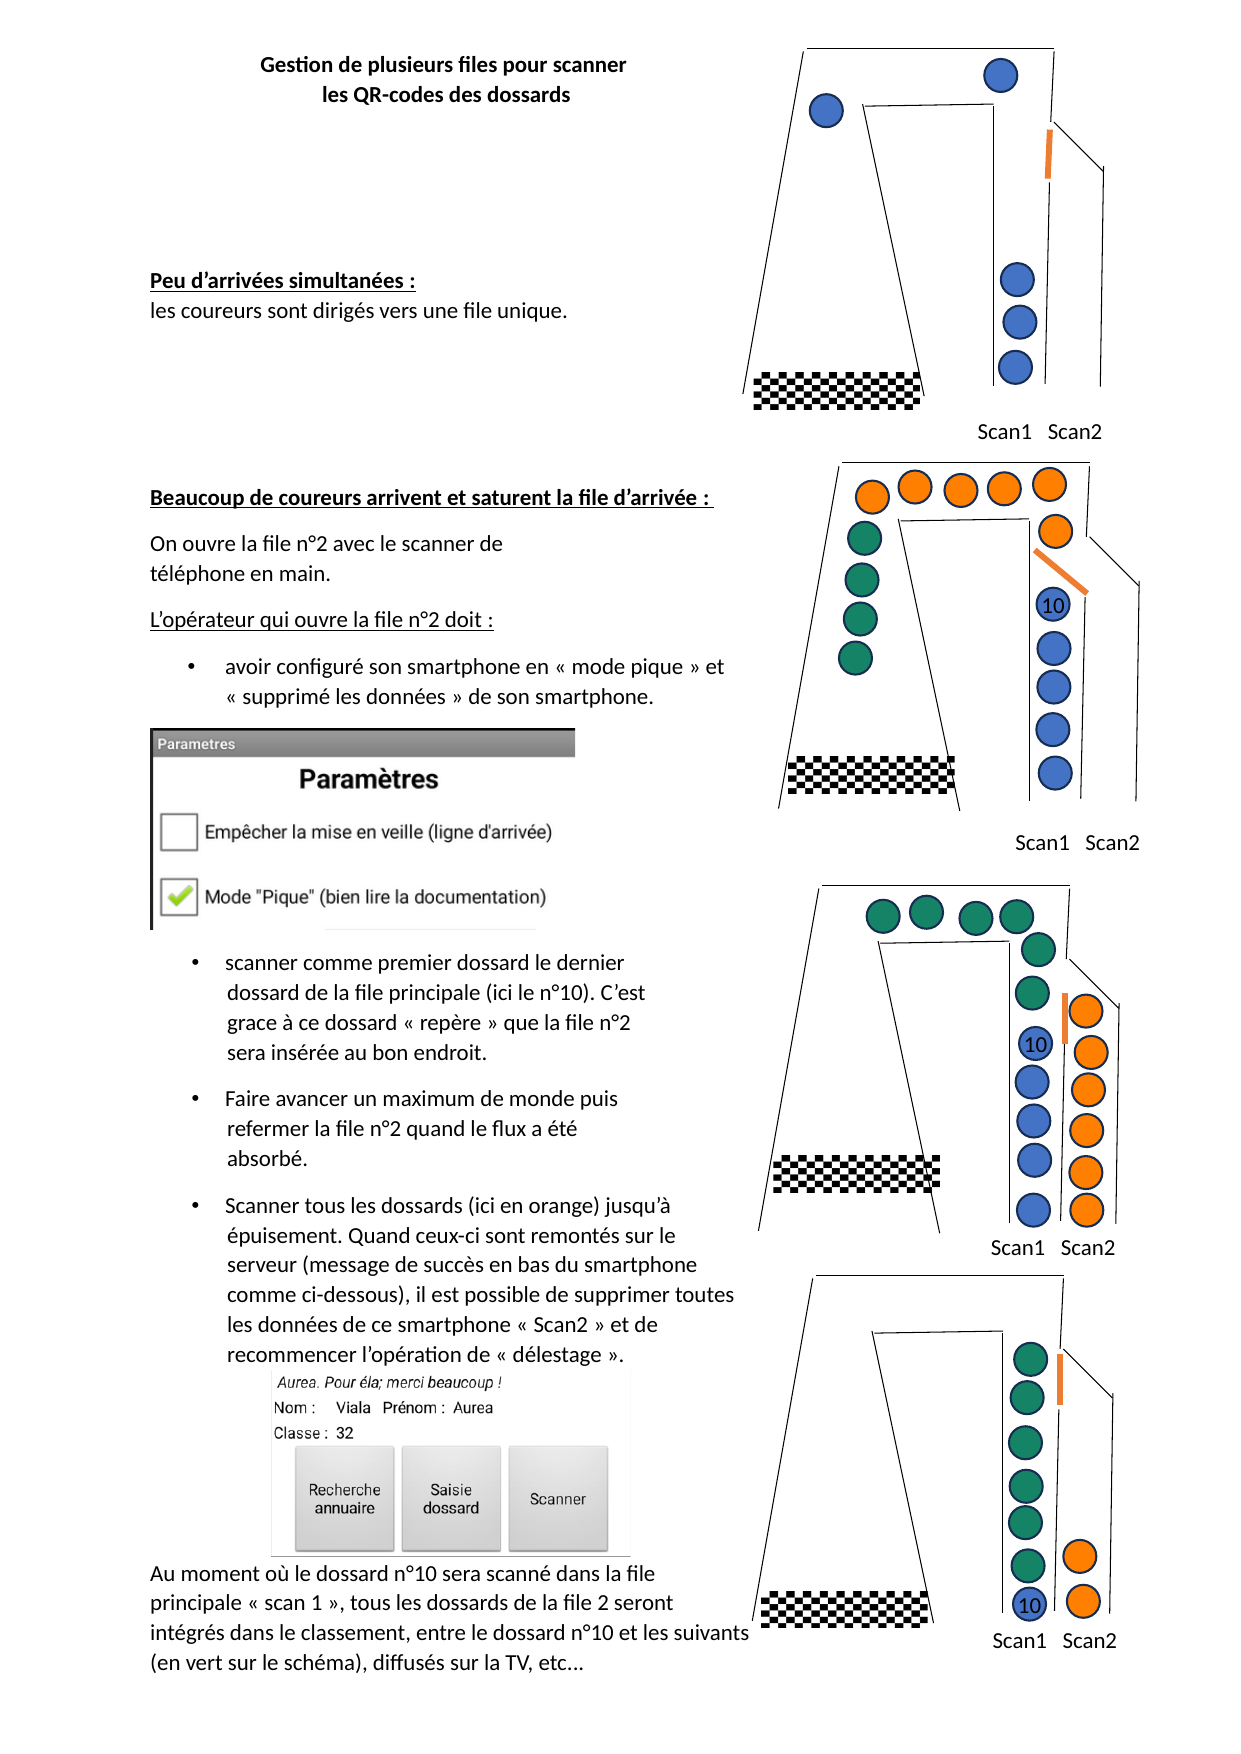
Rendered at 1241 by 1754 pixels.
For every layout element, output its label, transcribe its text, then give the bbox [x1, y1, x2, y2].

picture [788, 756, 955, 794]
picture [753, 372, 920, 410]
text [1047, 266, 1090, 324]
text Gestion de plusieurs files pour scanner les QR-codes des dossards [150, 50, 1090, 108]
picture [150, 728, 575, 930]
list [928, 652, 1029, 710]
text Au moment où le dossard n°10 sera scanné dans la file principale « scan 1 », tous les dossards de la file 2 seront intégrés dans le classement, entre le dossard n°10 et les suivants (en vert sur le schéma), diffusés sur la TV, etc... [150, 1559, 919, 1676]
list [797, 652, 937, 710]
list [976, 1226, 1152, 1275]
list Faire avancer un maximum de monde puis refermer la file n°2 quand le flux a été absorbé. [191, 1084, 653, 1172]
text [756, 266, 908, 324]
text Scan1 Scan2 [977, 417, 1124, 445]
picture [949, 756, 955, 780]
text [994, 266, 1047, 324]
text On ouvre la file n°2 avec le scanner de téléphone en main. [150, 529, 594, 587]
text L’opérateur qui ouvre la file n°2 doit : [150, 606, 594, 634]
picture [773, 1155, 930, 1193]
text Peu d’arrivées simultanées : les coureurs sont dirigés vers une file unique. [150, 266, 764, 324]
picture [761, 1591, 928, 1628]
picture [271, 1370, 631, 1557]
text [884, 483, 1088, 511]
text [977, 1618, 1153, 1663]
list scanner comme premier dossard le dernier dossard de la file principale (ici le n°10). C’est grace à ce dossard « repère » que la file n°2 sera insérée au bon endroit. [191, 948, 653, 1066]
list [1030, 652, 1083, 710]
text Scan1 Scan2 [992, 1626, 1138, 1654]
text Scan1 Scan2 [1015, 828, 1161, 856]
text [898, 266, 993, 324]
list Scanner tous les dossards (ici en orange) jusqu’à épuisement. Quand ceux-ci sont remontés sur le serveur (message de succès en bas du smartphone comme ci-dessous), il est possible de supprimer toutes les données de ce smartphone « Scan2 » et de recommencer l’opération de « délestage ». [191, 1191, 748, 1368]
list Scan1 Scan2 [991, 1233, 1137, 1261]
picture [924, 1155, 940, 1193]
text Beaucoup de coureurs arrivent et saturent la file d’arrivée : [150, 483, 835, 511]
list avoir configuré son smartphone en « mode pique » et « supprimé les données » de son smartphone. [187, 652, 805, 710]
